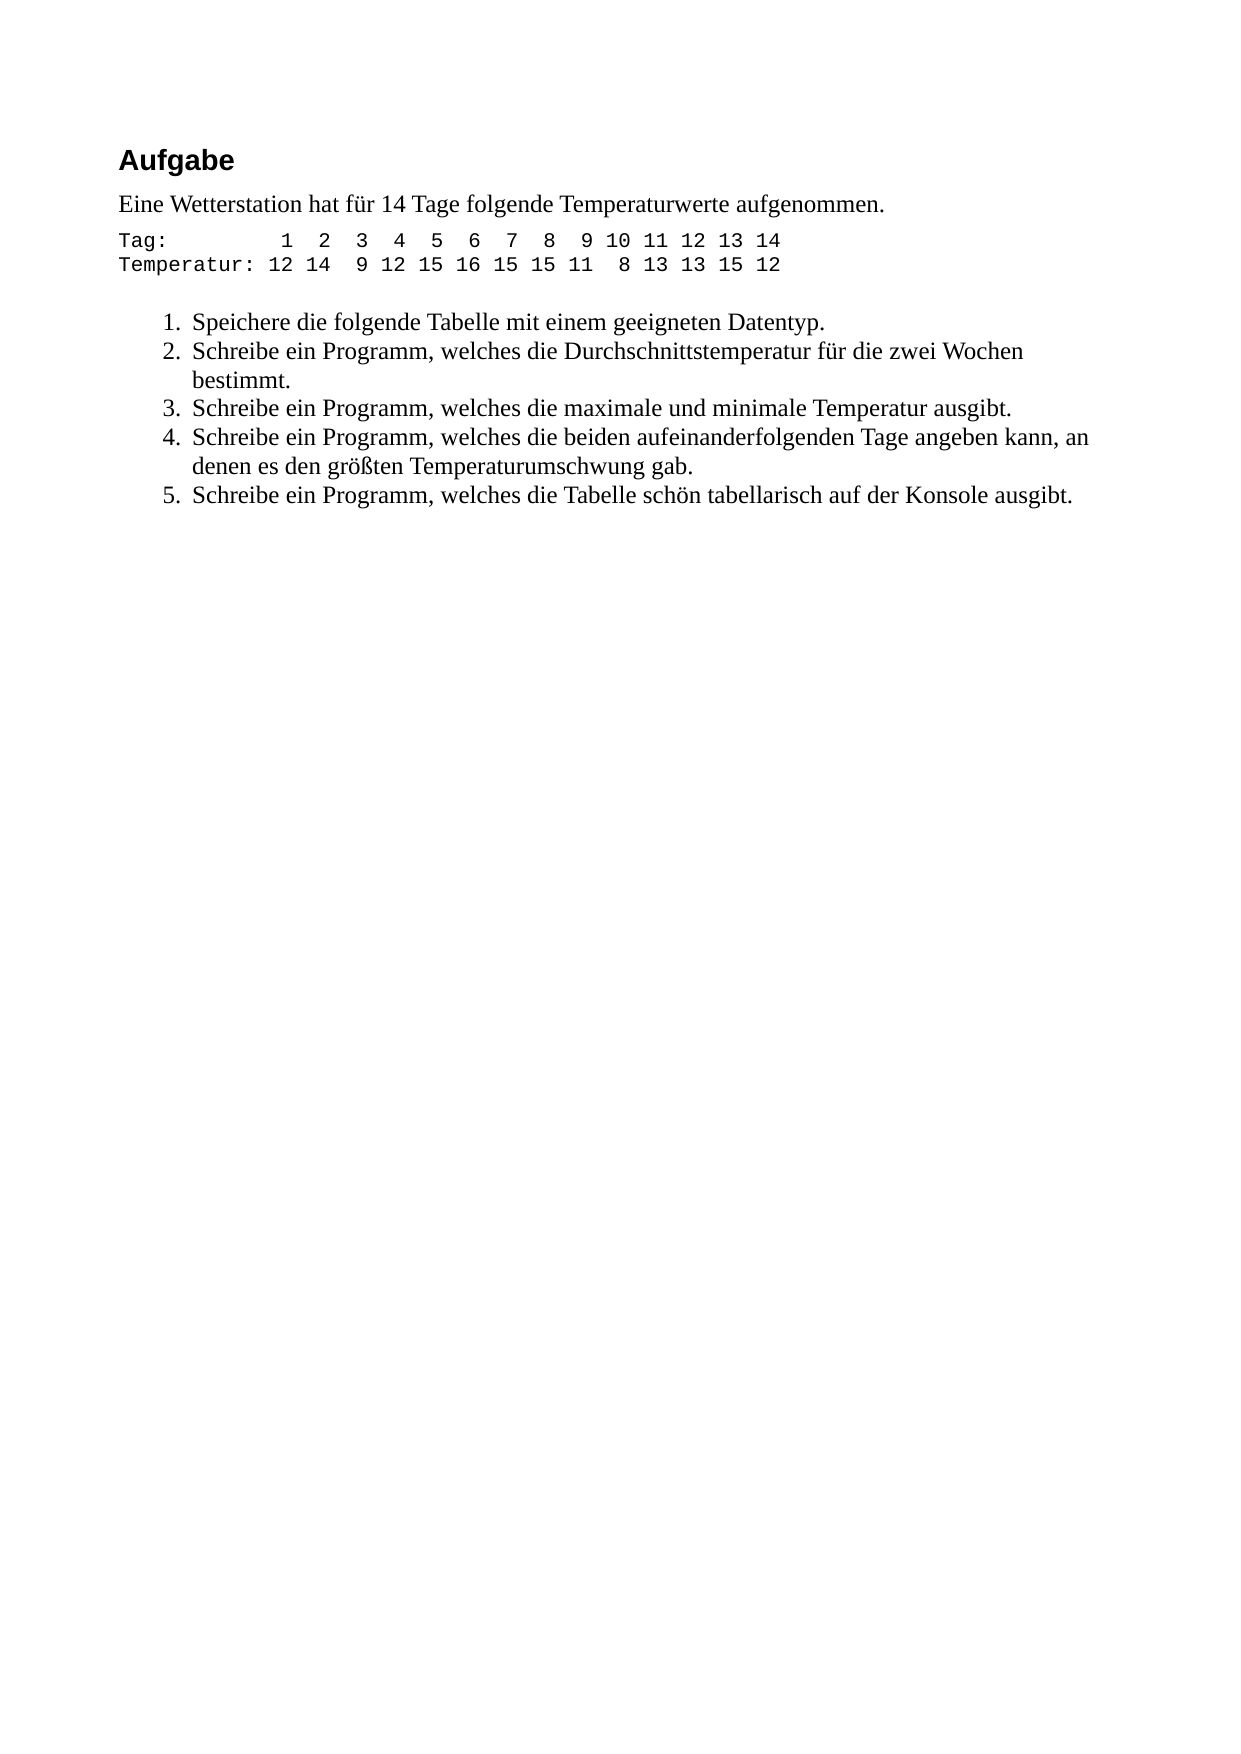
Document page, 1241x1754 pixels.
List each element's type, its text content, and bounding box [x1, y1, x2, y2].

text Eine Wetterstation hat für 14 Tage folgende Temperaturwerte aufgenommen. [118, 189, 1122, 218]
subtitle Aufgabe [118, 143, 1122, 177]
text Tag: 1 2 3 4 5 6 7 8 9 10 11 12 13 14 [118, 230, 1122, 254]
text Temperatur: 12 14 9 12 15 16 15 15 11 8 13 13 15 12 [118, 254, 1122, 278]
list Schreibe ein Programm, welches die Tabelle schön tabellarisch auf der Konsole ausgibt. [162, 480, 1122, 508]
list Schreibe ein Programm, welches die beiden aufeinanderfolgenden Tage angeben kann, an denen es den größten Temperaturumschwung gab. [162, 422, 1122, 480]
list Schreibe ein Programm, welches die Durchschnittstemperatur für die zwei Wochen bestimmt. [162, 336, 1122, 393]
list Speichere die folgende Tabelle mit einem geeigneten Datentyp. [162, 307, 1122, 336]
list Schreibe ein Programm, welches die maximale und minimale Temperatur ausgibt. [162, 393, 1122, 422]
